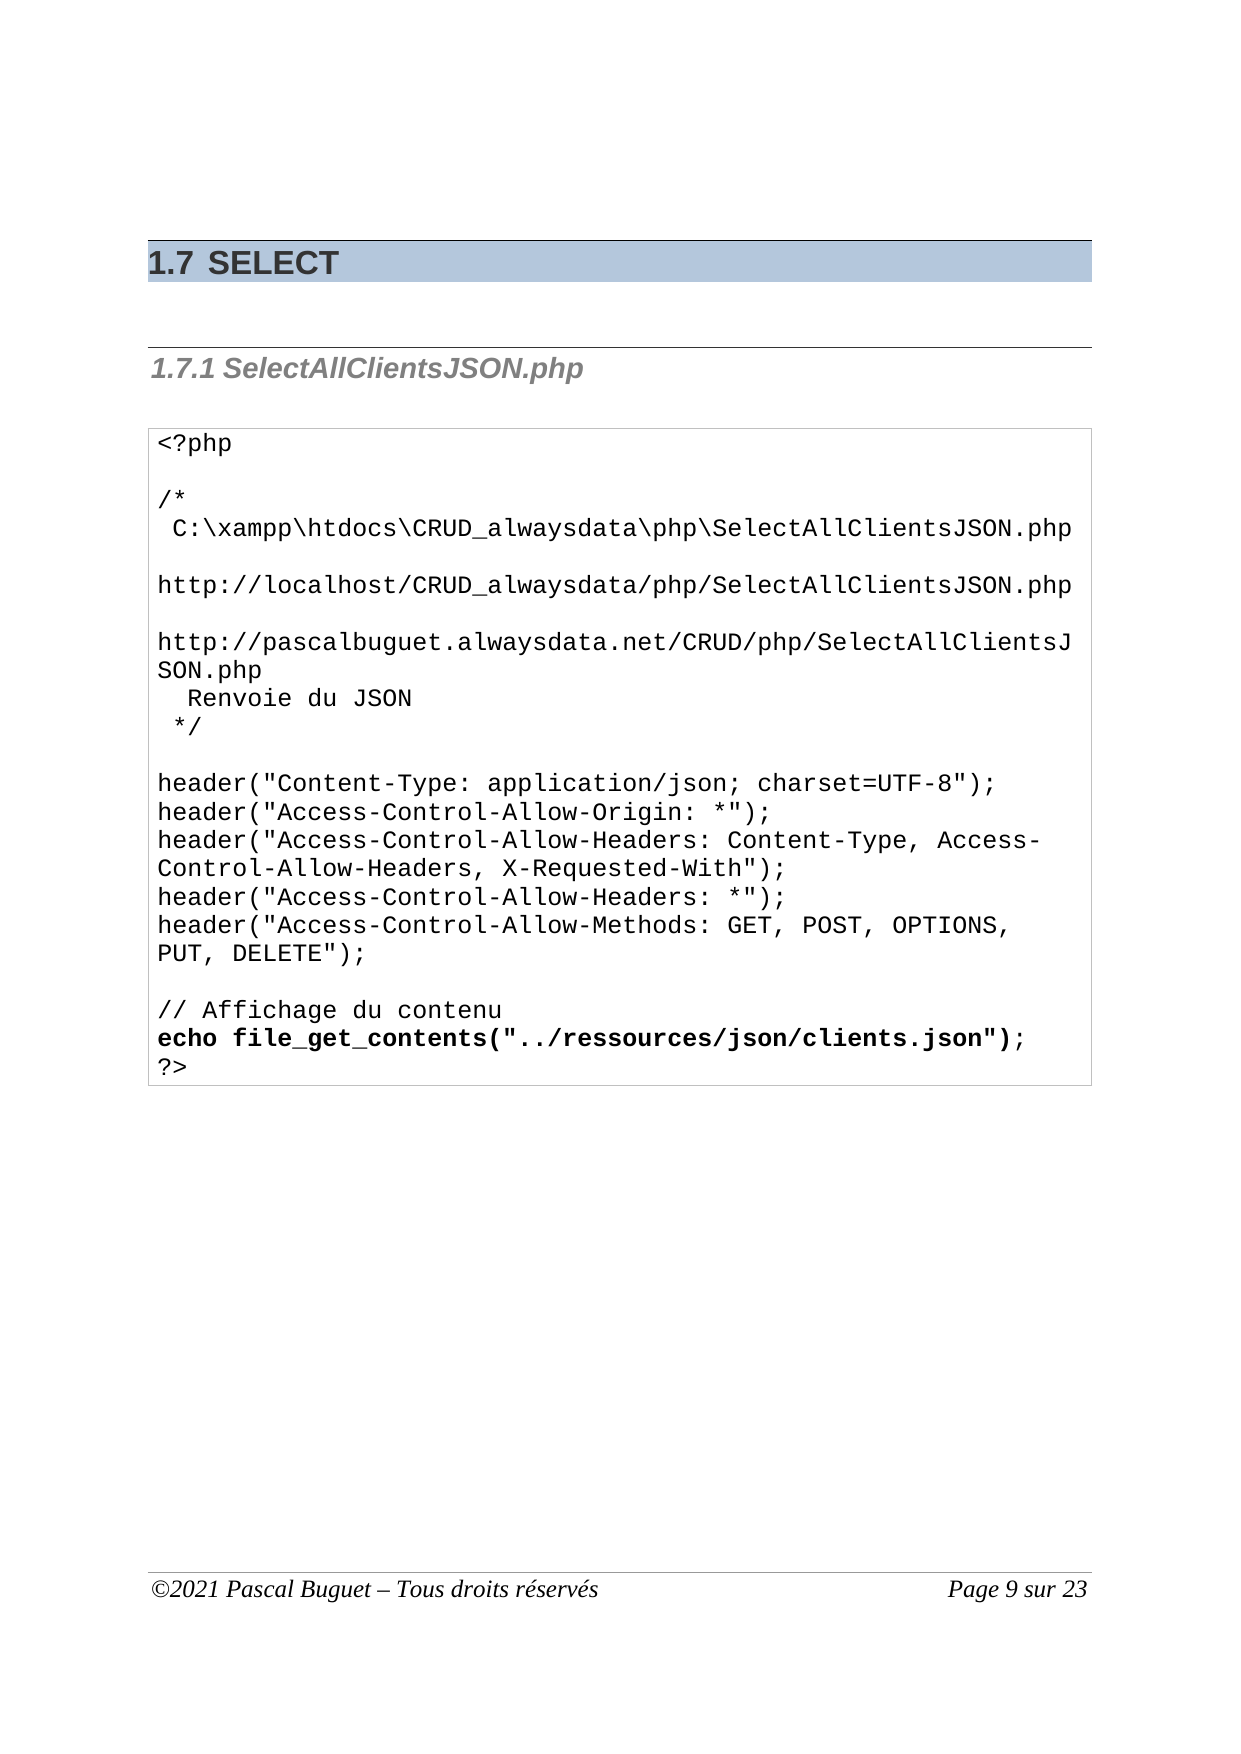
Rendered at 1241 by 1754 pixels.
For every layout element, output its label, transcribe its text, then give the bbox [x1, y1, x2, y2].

text header("Access-Control-Allow-Methods: GET, POST, OPTIONS, PUT, DELETE"); [149, 909, 1091, 969]
text <?php [149, 429, 1091, 459]
text header("Access-Control-Allow-Origin: *"); [149, 796, 1091, 824]
text header("Access-Control-Allow-Headers: *"); [149, 881, 1091, 909]
text ?> [149, 1051, 1091, 1085]
text http://pascalbuguet.alwaysdata.net/CRUD/php/SelectAllClientsJSON.php [149, 598, 1091, 683]
subtitle SelectAllClientsJSON.php [148, 348, 1092, 388]
text Renvoie du JSON [149, 683, 1091, 711]
text // Affichage du contenu [149, 994, 1091, 1023]
text C:\xampp\htdocs\CRUD_alwaysdata\php\SelectAllClientsJSON.php [149, 513, 1091, 541]
subtitle SELECT [148, 241, 1092, 282]
text header("Access-Control-Allow-Headers: Content-Type, Access-Control-Allow-Headers, X-Requested-With"); [149, 824, 1091, 881]
text http://localhost/CRUD_alwaysdata/php/SelectAllClientsJSON.php [149, 541, 1091, 598]
text echo file_get_contents("../ressources/json/clients.json"); [149, 1023, 1091, 1051]
text /* [149, 484, 1091, 513]
text */ [149, 711, 1091, 743]
text header("Content-Type: application/json; charset=UTF-8"); [149, 768, 1091, 796]
